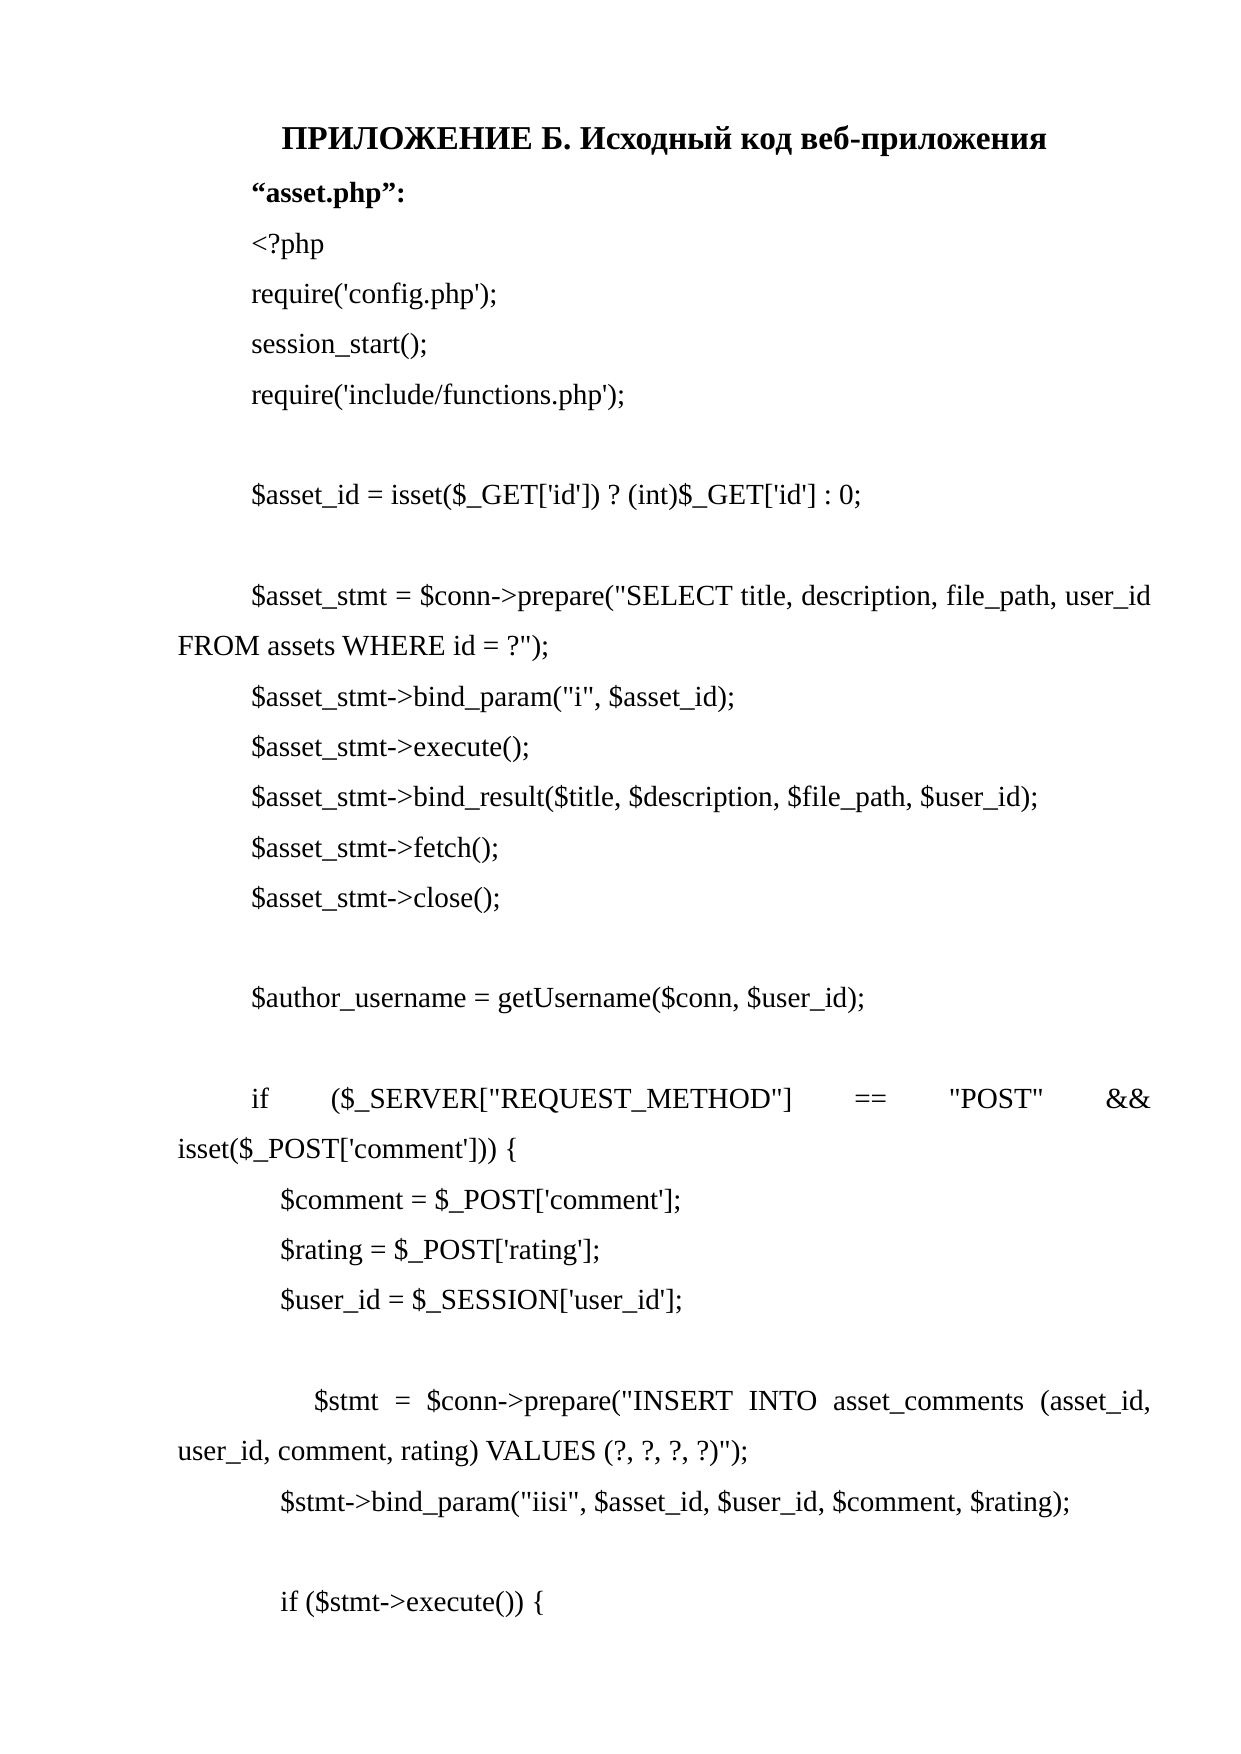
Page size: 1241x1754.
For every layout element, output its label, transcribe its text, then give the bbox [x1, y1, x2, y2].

text $rating = $_POST['rating']; [177, 1232, 1152, 1266]
text $asset_stmt->execute(); [177, 729, 1152, 763]
subtitle ПРИЛОЖЕНИЕ Б. Исходный код веб-приложения [177, 118, 1152, 156]
text “asset.php”: [177, 176, 1152, 209]
text $asset_stmt->bind_param("i", $asset_id); [177, 679, 1152, 712]
text $asset_stmt->close(); [177, 880, 1152, 913]
text $user_id = $_SESSION['user_id']; [177, 1282, 1152, 1316]
text $stmt = $conn->prepare("INSERT INTO asset_comments (asset_id, user_id, comment, rating) VALUES (?, ?, ?, ?)"); [177, 1383, 1152, 1467]
text $asset_stmt->bind_result($title, $description, $file_path, $user_id); [177, 779, 1152, 813]
text $asset_stmt = $conn->prepare("SELECT title, description, file_path, user_id FROM assets WHERE id = ?"); [177, 578, 1152, 662]
text if ($_SERVER["REQUEST_METHOD"] == "POST" && isset($_POST['comment'])) { [177, 1081, 1152, 1165]
text $stmt->bind_param("iisi", $asset_id, $user_id, $comment, $rating); [177, 1484, 1152, 1517]
text require('include/functions.php'); [177, 377, 1152, 410]
text $asset_stmt->fetch(); [177, 830, 1152, 863]
text if ($stmt->execute()) { [177, 1584, 1152, 1618]
text $asset_id = isset($_GET['id']) ? (int)$_GET['id'] : 0; [177, 477, 1152, 511]
text <?php [177, 226, 1152, 259]
text require('config.php'); [177, 276, 1152, 310]
text session_start(); [177, 327, 1152, 360]
text $comment = $_POST['comment']; [177, 1182, 1152, 1215]
text $author_username = getUsername($conn, $user_id); [177, 981, 1152, 1014]
